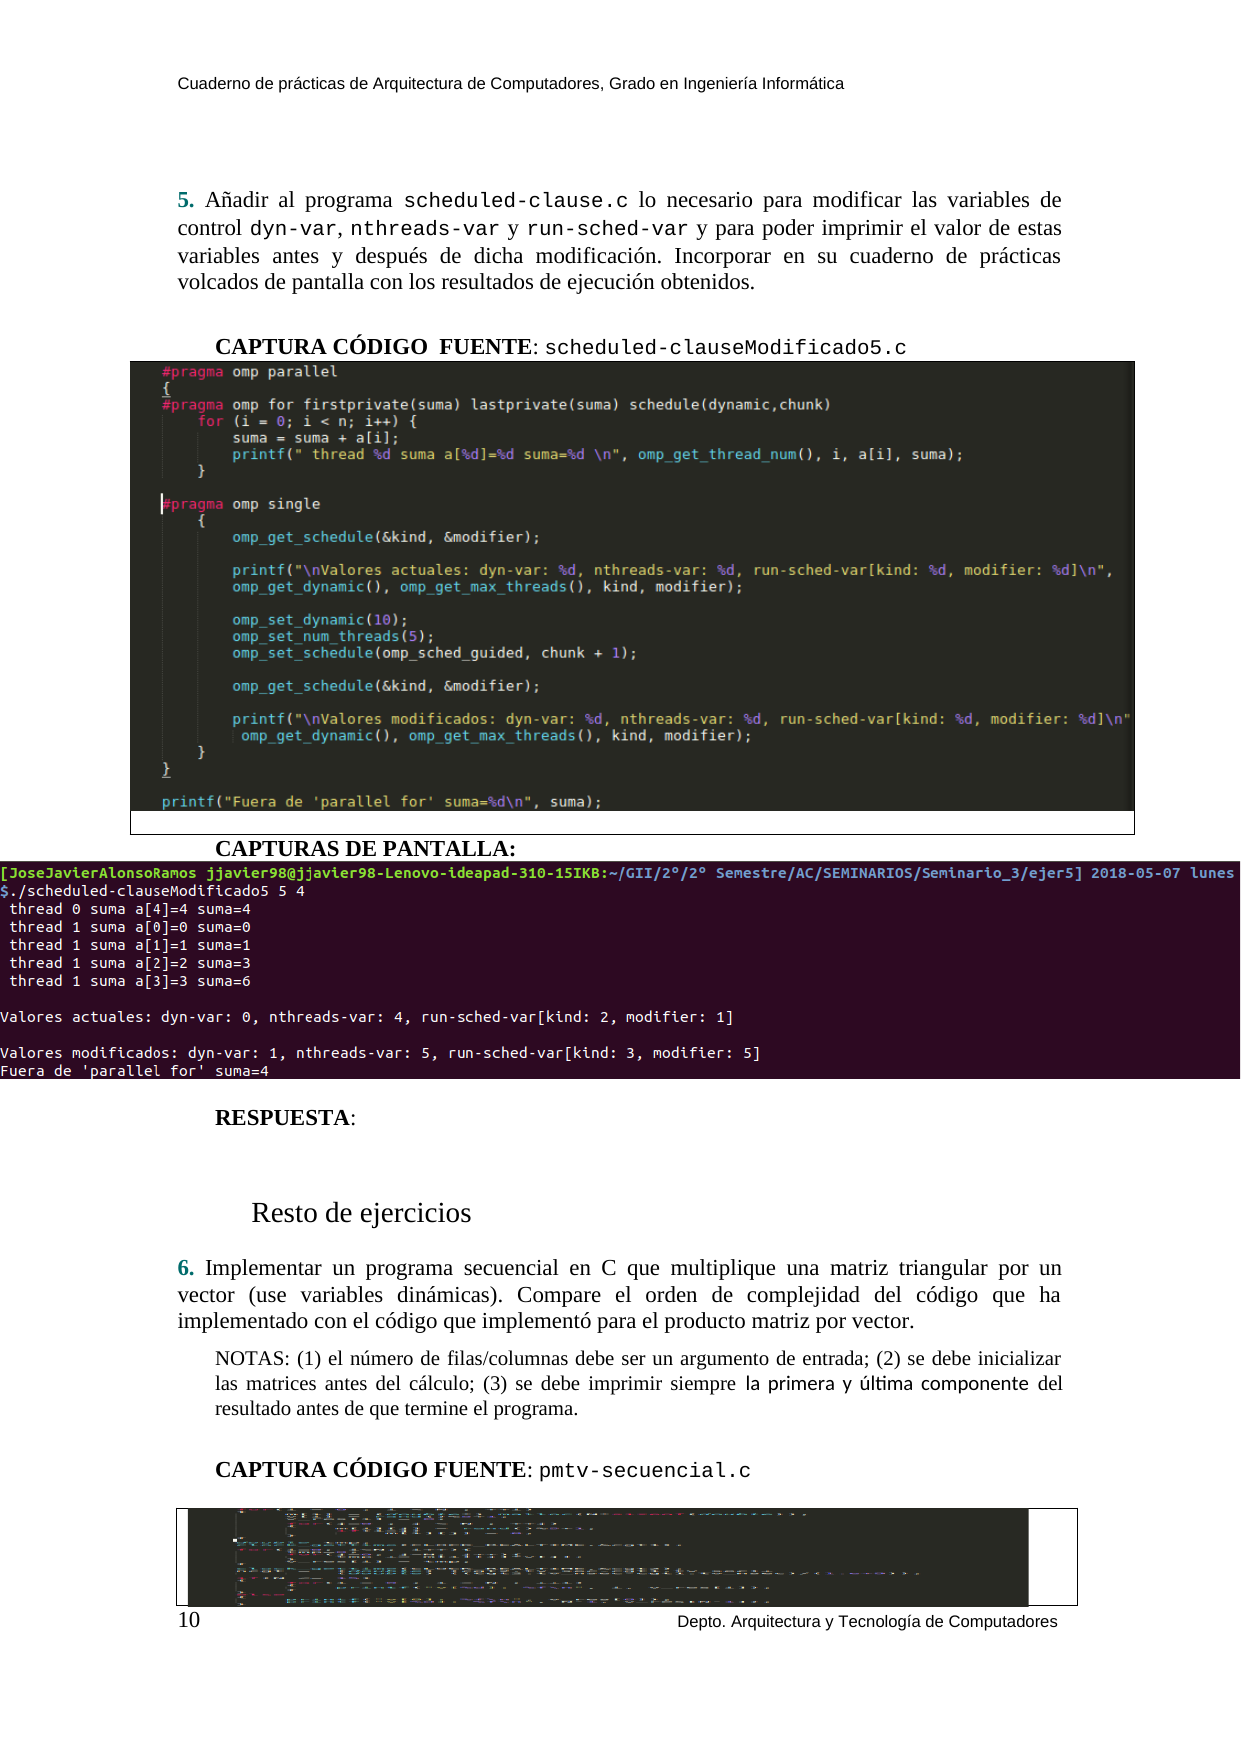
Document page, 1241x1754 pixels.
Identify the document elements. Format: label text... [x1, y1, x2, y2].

text RESPUESTA: [215, 1104, 1063, 1131]
list 5. Añadir al programa scheduled-clause.c lo necesario para modificar las variables de control dyn-var, nthreads-var y run-sched-var y para poder imprimir el valor de estas variables antes y después de dicha modificación. Incorporar en su cuaderno de prácticas volcados de pantalla con los resultados de ejecución obtenidos. [177, 187, 1063, 294]
table_header [131, 811, 1134, 834]
picture [130, 362, 1135, 811]
picture [187, 1508, 1029, 1607]
list 6. Implementar un programa secuencial en C que multiplique una matriz triangular por un vector (use variables dinámicas). Compare el orden de complejidad del código que ha implementado con el código que implementó para el producto matriz por vector. [177, 1254, 1063, 1333]
table_header [177, 1509, 187, 1605]
table_header [1029, 1509, 1077, 1605]
list NOTAS: (1) el número de filas/columnas debe ser un argumento de entrada; (2) se debe inicializar las matrices antes del cálculo; (3) se debe imprimir siempre la primera y última componente del resultado antes de que termine el programa. [215, 1346, 1063, 1419]
text CAPTURAS DE PANTALLA: [215, 835, 1063, 861]
text CAPTURA CÓDIGO FUENTE: scheduled-clauseModificado5.c [215, 333, 1063, 361]
picture [0, 861, 1241, 1079]
subtitle Resto de ejercicios [215, 1195, 1063, 1228]
text CAPTURA CÓDIGO FUENTE: pmtv-secuencial.c [215, 1456, 1063, 1484]
